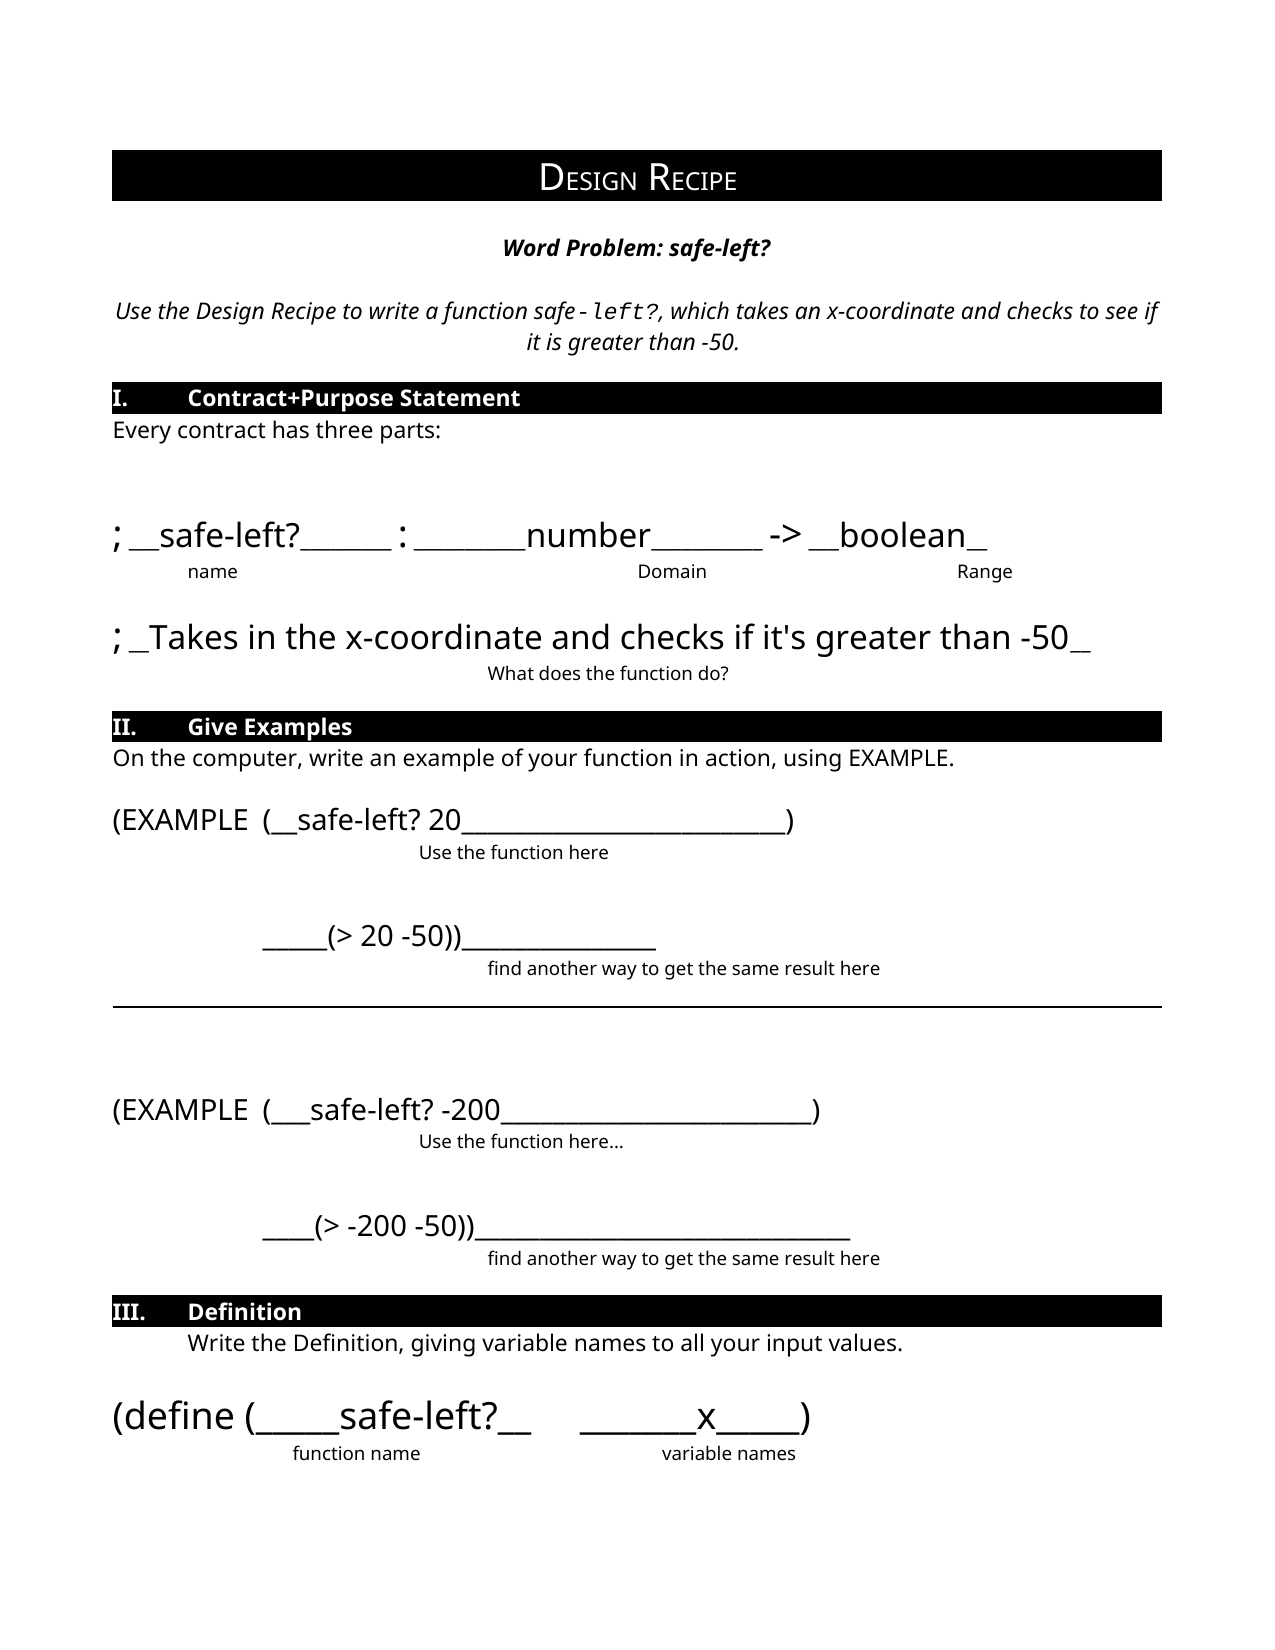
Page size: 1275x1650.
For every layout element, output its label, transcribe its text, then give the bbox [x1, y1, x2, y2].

list Write the Definition, giving variable names to all your input values. [150, 1327, 1162, 1358]
text ____(> -200 -50))_____________________________ [187, 1205, 1162, 1245]
subtitle Definition [112, 1295, 1162, 1327]
text name Domain Range [112, 558, 1162, 584]
text function name variable names [112, 1440, 1162, 1466]
text Use the function here [337, 839, 1162, 865]
text _____(> 20 -50))_______________ [187, 916, 1162, 955]
text What does the function do? [112, 661, 1162, 686]
text find another way to get the same result here [487, 1245, 1162, 1270]
text ; ___safe-left?_________ : ___________number___________ -> ___boolean__ [112, 507, 1162, 558]
text Every contract has three parts: [112, 414, 1162, 445]
text Use the function here… [337, 1129, 1162, 1154]
text (define (_____safe-left?__ _______x_____) [112, 1389, 1162, 1440]
text Use the Design Recipe to write a function safe-left?, which takes an x-coordinate and checks to see if it is greater than -50. [112, 295, 1162, 357]
text find another way to get the same result here [487, 955, 1162, 981]
text Word Problem: safe-left? [112, 232, 1162, 263]
text ; __Takes in the x-coordinate and checks if it's greater than -50__ [112, 609, 1162, 661]
subtitle Contract+Purpose Statement [112, 382, 1162, 414]
text (EXAMPLE (__safe-left? 20_________________________) [112, 799, 1162, 839]
text (EXAMPLE (___safe-left? -200________________________) [112, 1089, 1162, 1129]
text On the computer, write an example of your function in action, using EXAMPLE. [112, 742, 1162, 773]
subtitle Give Examples [112, 711, 1162, 742]
subtitle Design Recipe [112, 150, 1162, 201]
